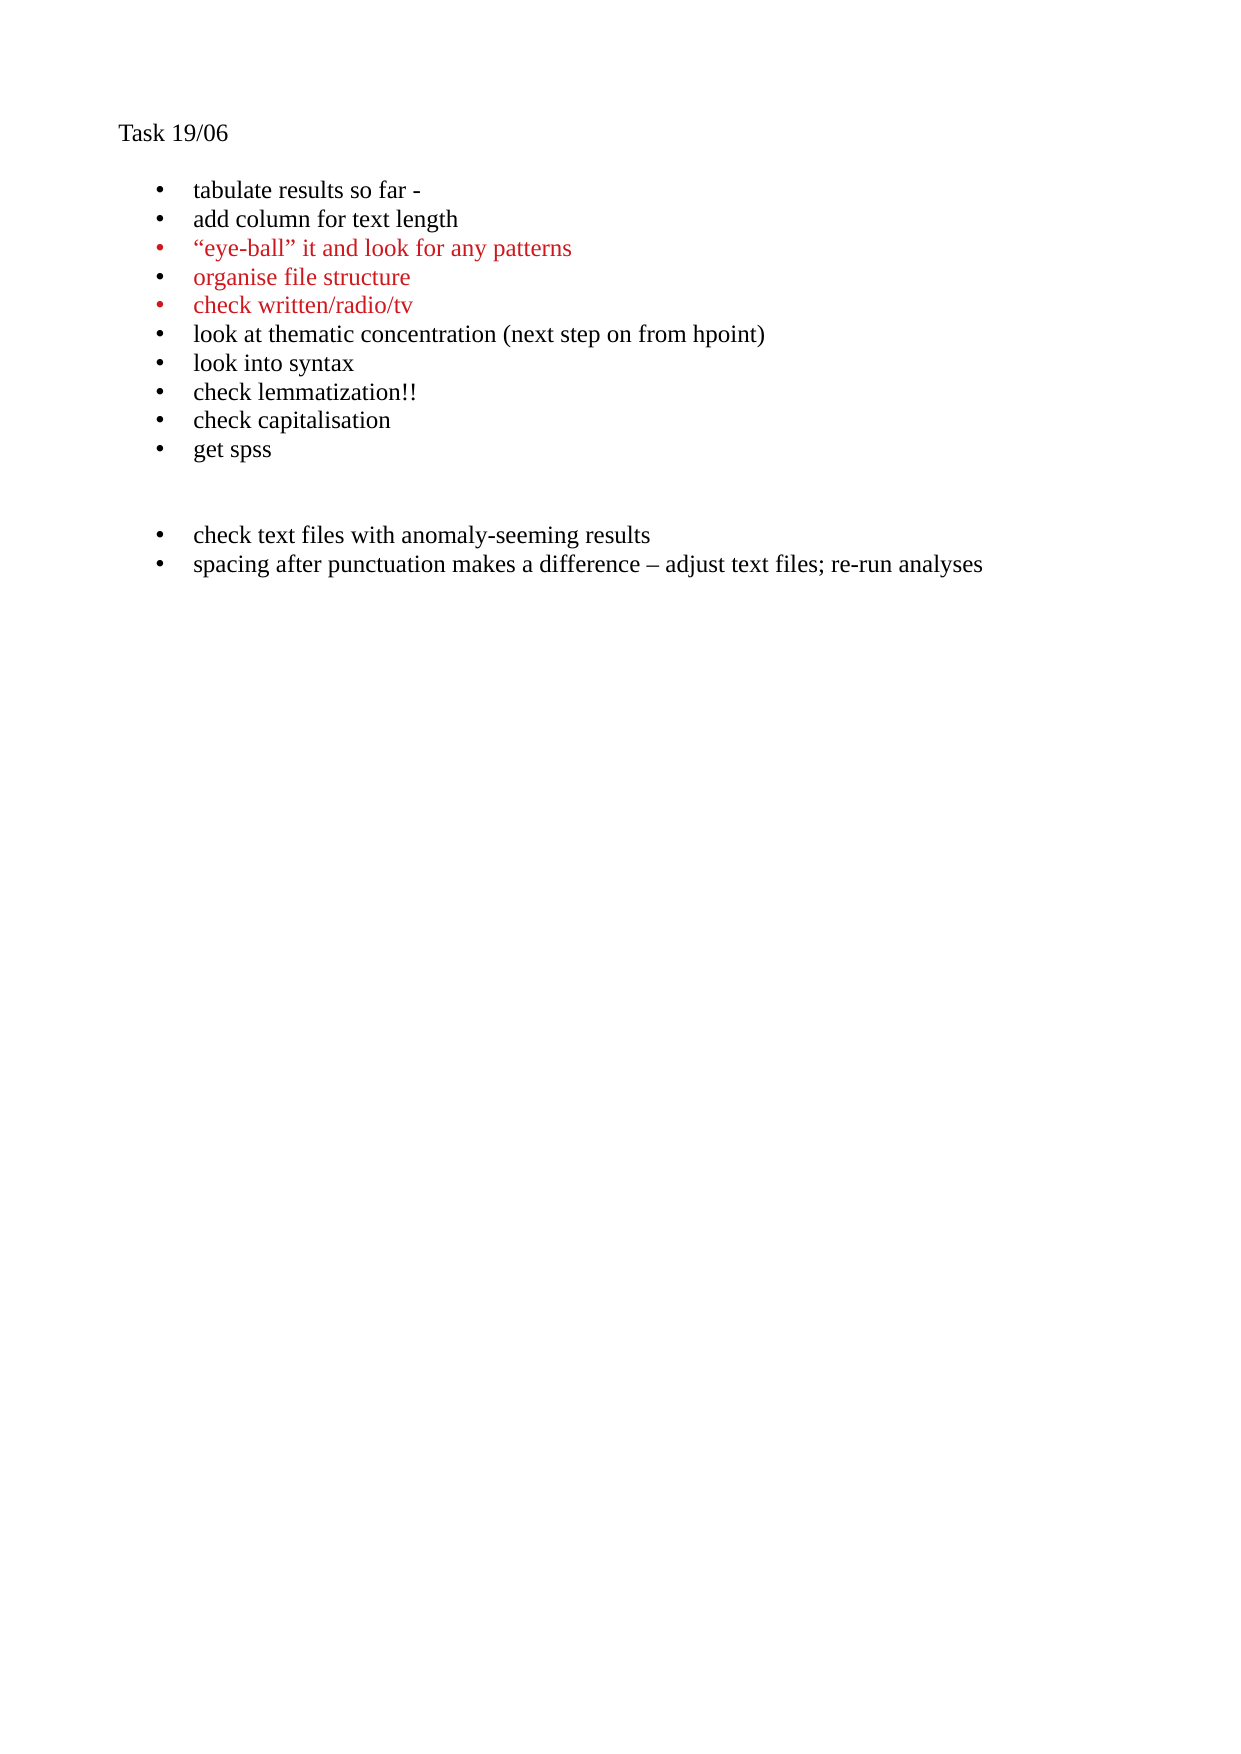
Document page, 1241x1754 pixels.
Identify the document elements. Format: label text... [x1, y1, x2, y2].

list “eye-ball” it and look for any patterns [156, 233, 1122, 262]
list check written/radio/tv [156, 291, 1122, 319]
list look at thematic concentration (next step on from hpoint) [156, 319, 1122, 348]
list get spss [156, 434, 1122, 463]
list check text files with anomaly-seeming results [156, 521, 1122, 549]
list spacing after punctuation makes a difference – adjust text files; re-run analyses [156, 549, 1122, 578]
list check lemmatization!! [156, 377, 1122, 406]
list look into syntax [156, 348, 1122, 377]
list tabulate results so far - [156, 176, 1122, 204]
text Task 19/06 [118, 118, 1122, 147]
list check capitalisation [156, 406, 1122, 434]
list organise file structure [156, 262, 1122, 291]
list add column for text length [156, 204, 1122, 233]
